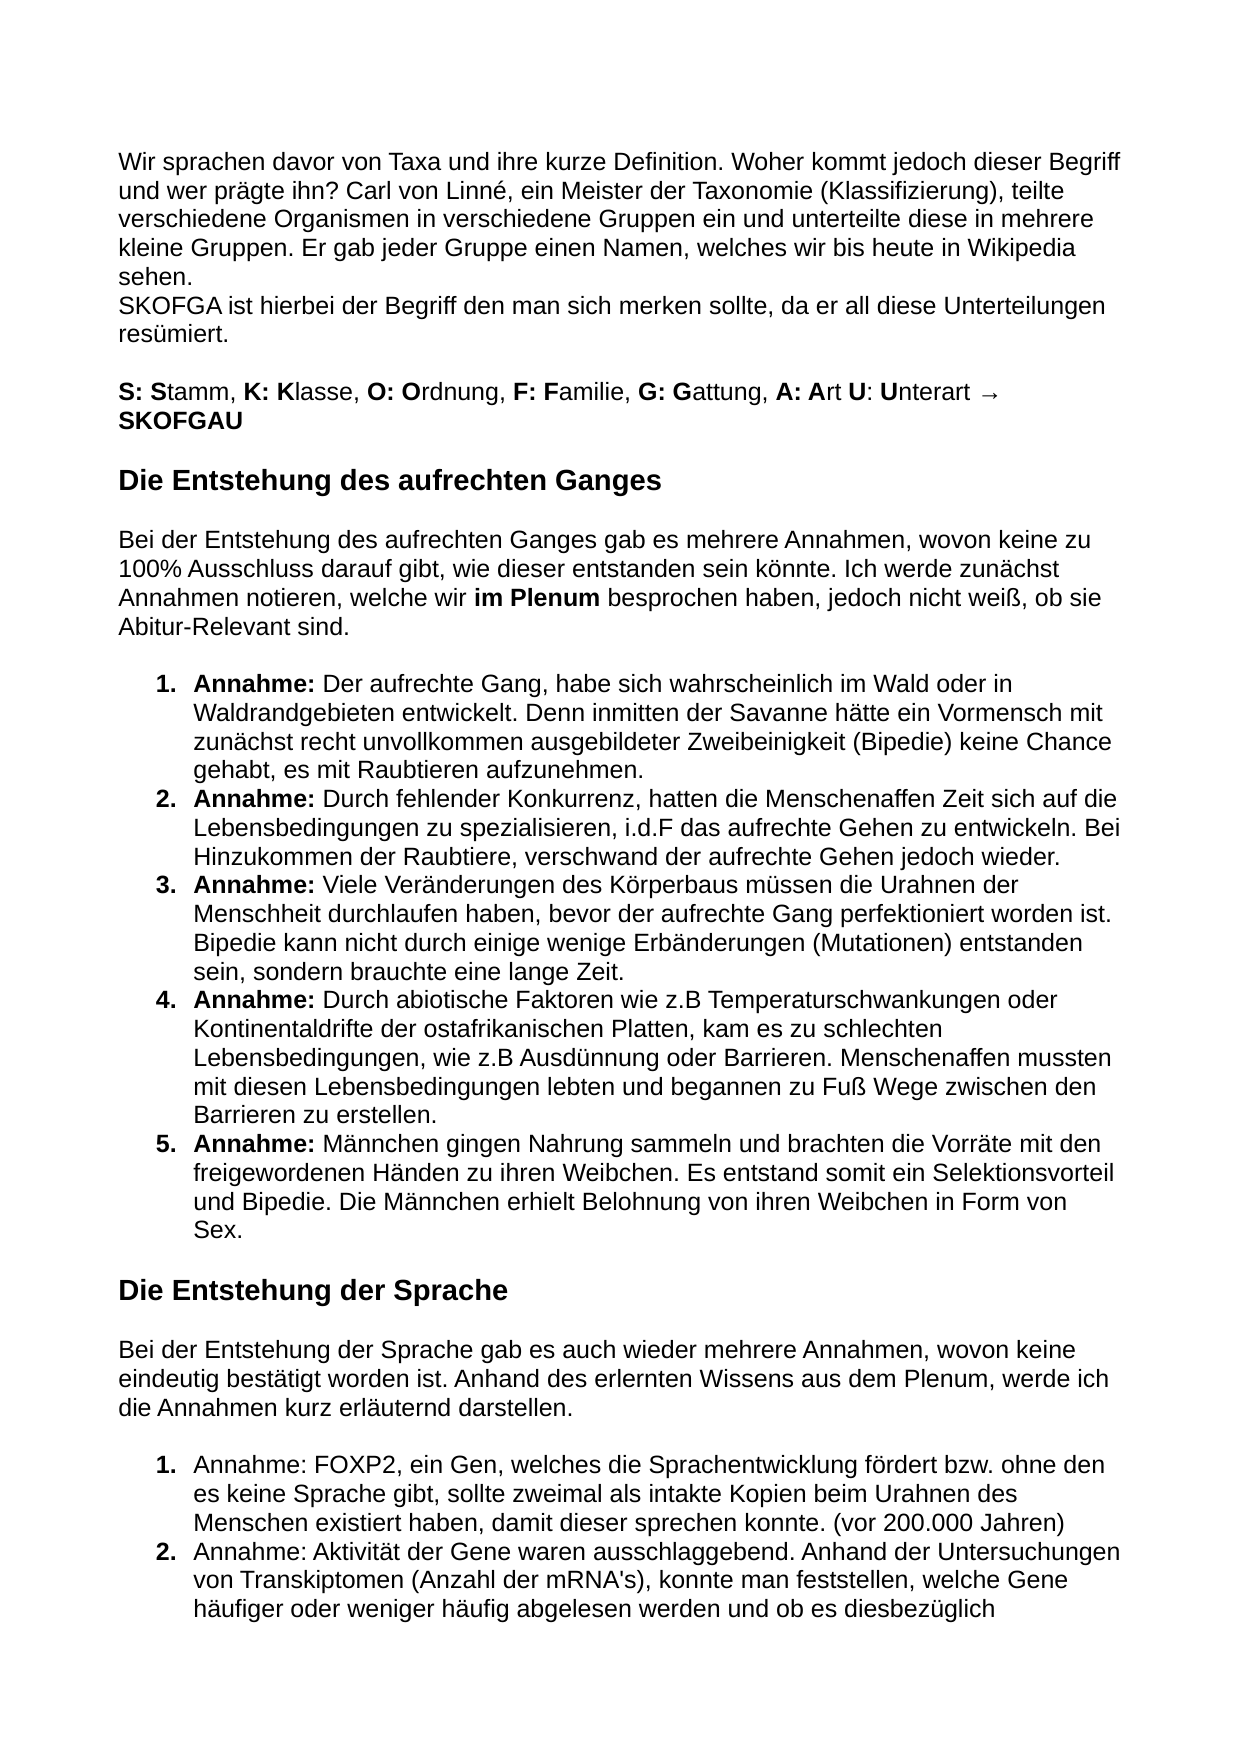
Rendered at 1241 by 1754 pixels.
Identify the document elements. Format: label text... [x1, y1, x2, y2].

text Bei der Entstehung des aufrechten Ganges gab es mehrere Annahmen, wovon keine zu 100% Ausschluss darauf gibt, wie dieser entstanden sein könnte. Ich werde zunächst Annahmen notieren, welche wir im Plenum besprochen haben, jedoch nicht weiß, ob sie Abitur-Relevant sind. [118, 525, 1122, 640]
text Die Entstehung des aufrechten Ganges [118, 463, 1122, 497]
text Wir sprachen davor von Taxa und ihre kurze Definition. Woher kommt jedoch dieser Begriff und wer prägte ihn? Carl von Linné, ein Meister der Taxonomie (Klassifizierung), teilte verschiedene Organismen in verschiedene Gruppen ein und unterteilte diese in mehrere kleine Gruppen. Er gab jeder Gruppe einen Namen, welches wir bis heute in Wikipedia sehen. [118, 147, 1122, 291]
text Die Entstehung der Sprache [118, 1273, 1122, 1306]
list Annahme: Durch abiotische Faktoren wie z.B Temperaturschwankungen oder Kontinentaldrifte der ostafrikanischen Platten, kam es zu schlechten Lebensbedingungen, wie z.B Ausdünnung oder Barrieren. Menschenaffen mussten mit diesen Lebensbedingungen lebten und begannen zu Fuß Wege zwischen den Barrieren zu erstellen. [156, 985, 1122, 1129]
list Annahme: Aktivität der Gene waren ausschlaggebend. Anhand der Untersuchungen von Transkiptomen (Anzahl der mRNA's), konnte man feststellen, welche Gene häufiger oder weniger häufig abgelesen werden und ob es diesbezüglich [156, 1536, 1122, 1623]
list Annahme: Viele Veränderungen des Körperbaus müssen die Urahnen der Menschheit durchlaufen haben, bevor der aufrechte Gang perfektioniert worden ist. Bipedie kann nicht durch einige wenige Erbänderungen (Mutationen) entstanden sein, sondern brauchte eine lange Zeit. [156, 870, 1122, 985]
text SKOFGA ist hierbei der Begriff den man sich merken sollte, da er all diese Unterteilungen resümiert. [118, 291, 1122, 348]
list Annahme: FOXP2, ein Gen, welches die Sprachentwicklung fördert bzw. ohne den es keine Sprache gibt, sollte zweimal als intakte Kopien beim Urahnen des Menschen existiert haben, damit dieser sprechen konnte. (vor 200.000 Jahren) [156, 1450, 1122, 1536]
list Annahme: Der aufrechte Gang, habe sich wahrscheinlich im Wald oder in Waldrandgebieten entwickelt. Denn inmitten der Savanne hätte ein Vormensch mit zunächst recht unvollkommen ausgebildeter Zweibeinigkeit (Bipedie) keine Chance gehabt, es mit Raubtieren aufzunehmen. [156, 669, 1122, 784]
list Annahme: Durch fehlender Konkurrenz, hatten die Menschenaffen Zeit sich auf die Lebensbedingungen zu spezialisieren, i.d.F das aufrechte Gehen zu entwickeln. Bei Hinzukommen der Raubtiere, verschwand der aufrechte Gehen jedoch wieder. [156, 784, 1122, 870]
text S: Stamm, K: Klasse, O: Ordnung, F: Familie, G: Gattung, A: Art U: Unterart → SKOFGAU [118, 377, 1122, 434]
list Annahme: Männchen gingen Nahrung sammeln und brachten die Vorräte mit den freigewordenen Händen zu ihren Weibchen. Es entstand somit ein Selektionsvorteil und Bipedie. Die Männchen erhielt Belohnung von ihren Weibchen in Form von Sex. [156, 1129, 1122, 1244]
text Bei der Entstehung der Sprache gab es auch wieder mehrere Annahmen, wovon keine eindeutig bestätigt worden ist. Anhand des erlernten Wissens aus dem Plenum, werde ich die Annahmen kurz erläuternd darstellen. [118, 1335, 1122, 1421]
